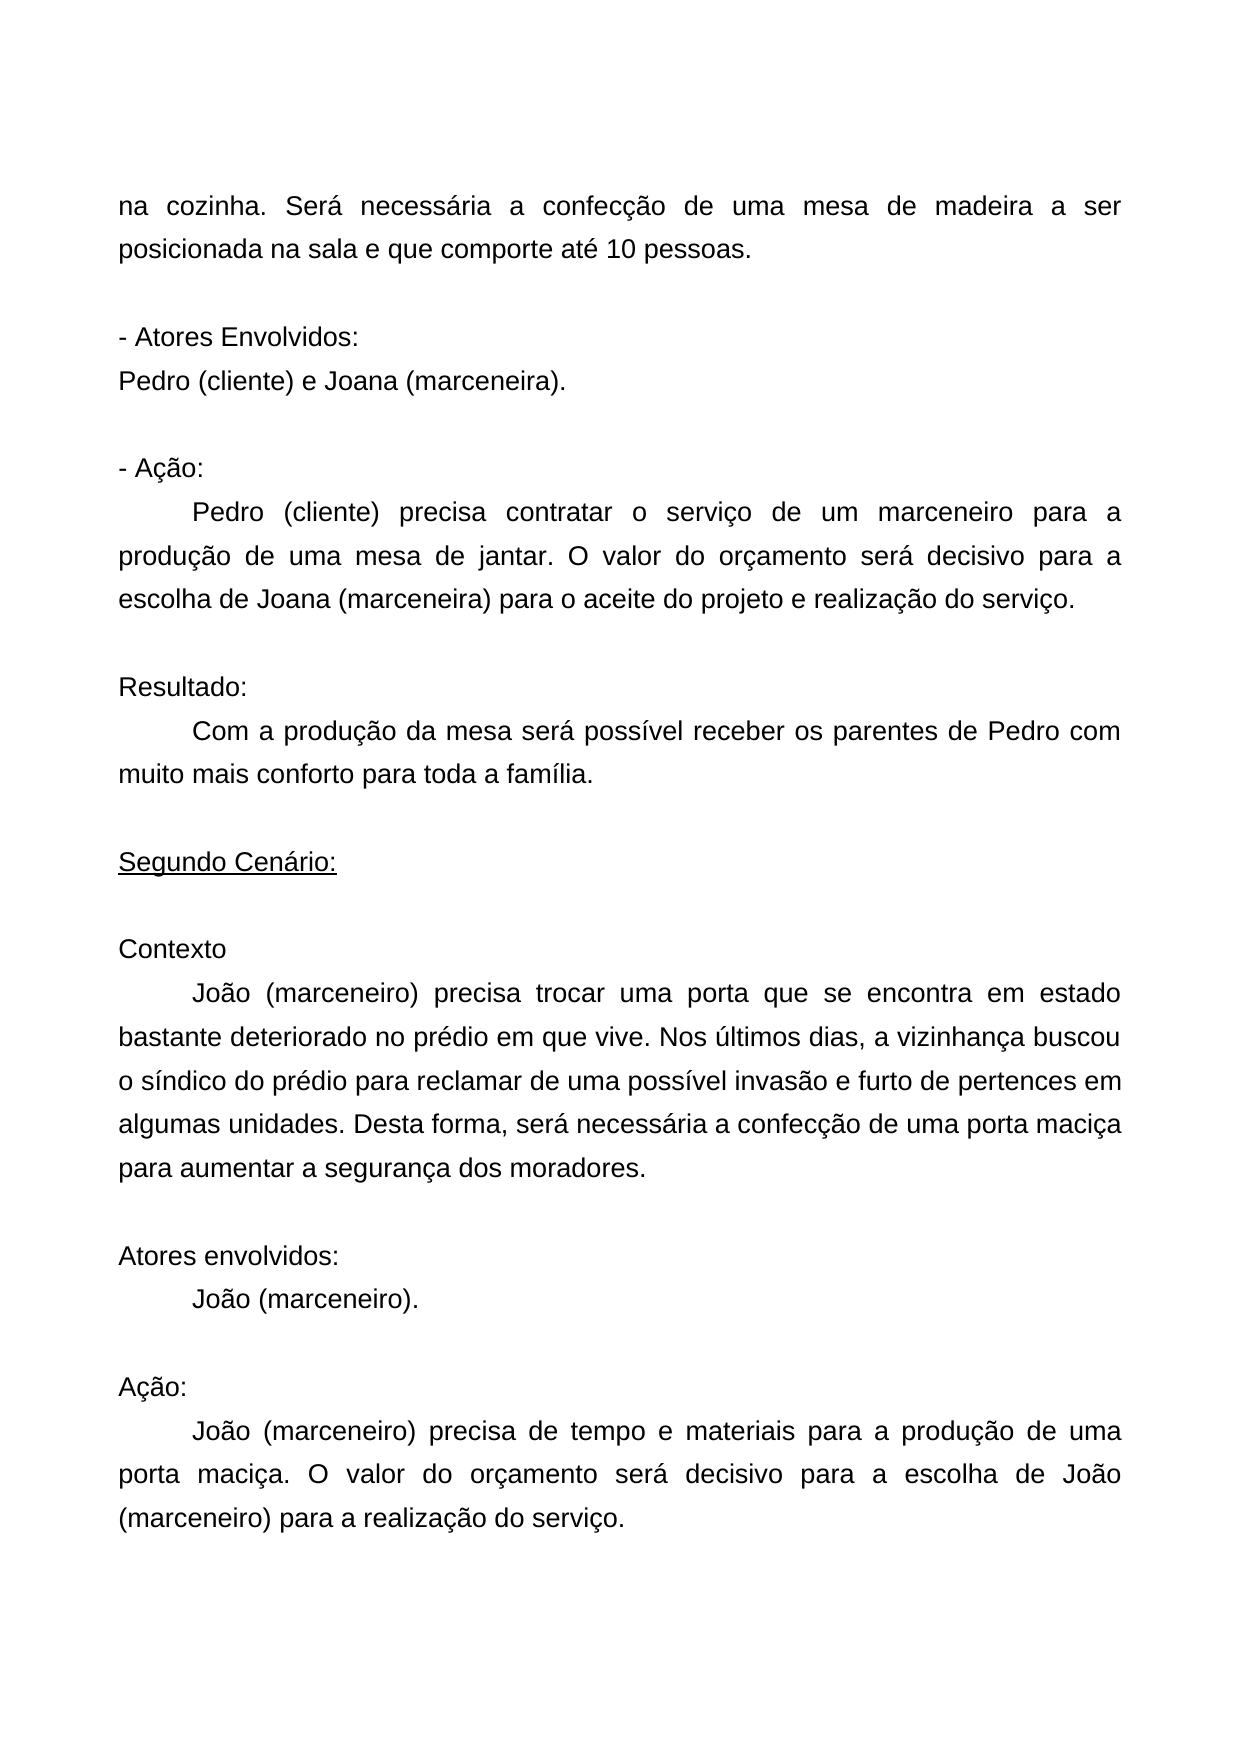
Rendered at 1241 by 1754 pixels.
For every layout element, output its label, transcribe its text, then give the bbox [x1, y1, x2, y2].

text - Ação: [118, 440, 1122, 483]
text - Atores Envolvidos: [118, 308, 1122, 352]
text Contexto [118, 921, 1122, 965]
text Atores envolvidos: [118, 1227, 1122, 1271]
text João (marceneiro) precisa de tempo e materiais para a produção de uma porta maciça. O valor do orçamento será decisivo para a escolha de João (marceneiro) para a realização do serviço. [118, 1402, 1122, 1533]
text na cozinha. Será necessária a confecção de uma mesa de madeira a ser posicionada na sala e que comporte até 10 pessoas. [118, 177, 1122, 265]
text Segundo Cenário: [118, 833, 1122, 877]
text Com a produção da mesa será possível receber os parentes de Pedro com muito mais conforto para toda a família. [118, 702, 1122, 790]
text Resultado: [118, 658, 1122, 702]
text Ação: [118, 1358, 1122, 1402]
text Pedro (cliente) precisa contratar o serviço de um marceneiro para a produção de uma mesa de jantar. O valor do orçamento será decisivo para a escolha de Joana (marceneira) para o aceite do projeto e realização do serviço. [118, 483, 1122, 615]
text João (marceneiro) precisa trocar uma porta que se encontra em estado bastante deteriorado no prédio em que vive. Nos últimos dias, a vizinhança buscou o síndico do prédio para reclamar de uma possível invasão e furto de pertences em algumas unidades. Desta forma, será necessária a confecção de uma porta maciça para aumentar a segurança dos moradores. [118, 965, 1122, 1183]
text João (marceneiro). [118, 1271, 1122, 1315]
text Pedro (cliente) e Joana (marceneira). [118, 352, 1122, 396]
